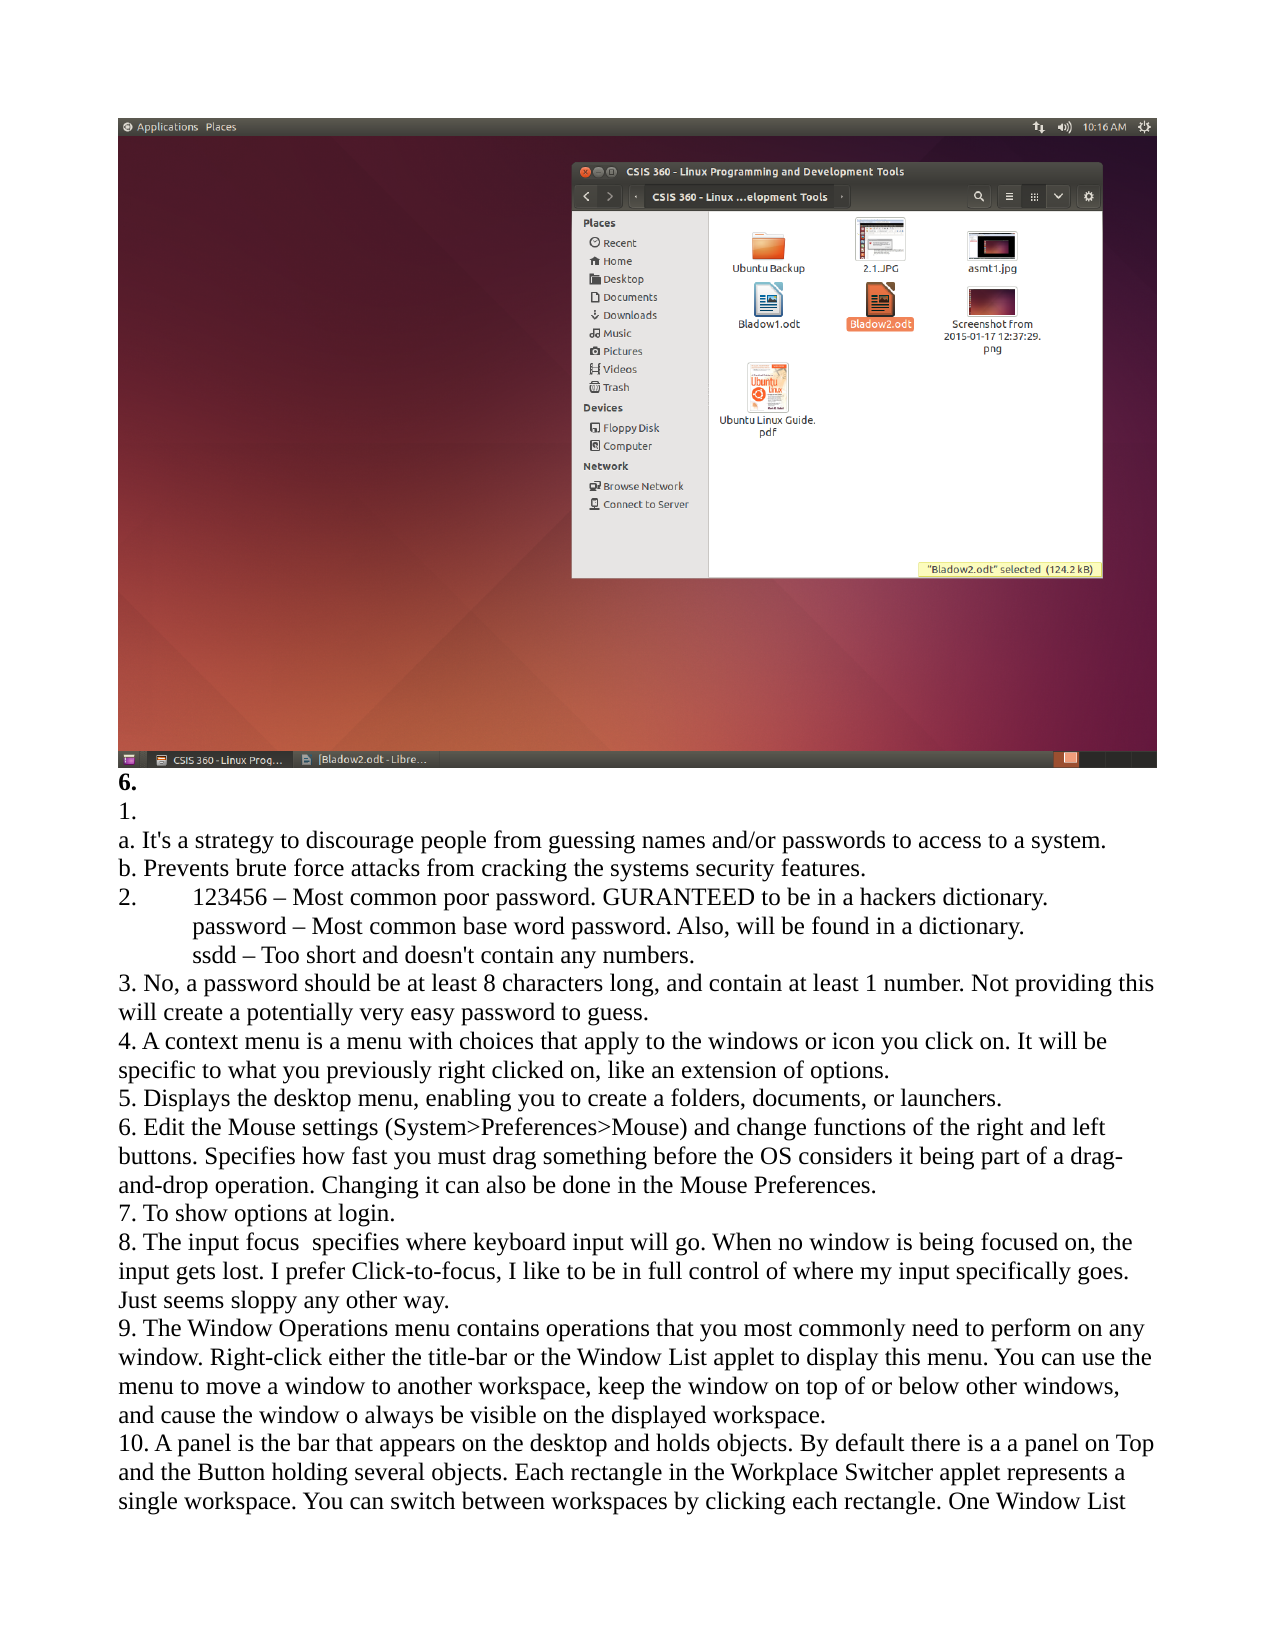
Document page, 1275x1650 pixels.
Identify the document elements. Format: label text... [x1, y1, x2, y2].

picture [118, 118, 1157, 768]
text 6. [118, 768, 1157, 796]
text 9. The Window Operations menu contains operations that you most commonly need to perform on any window. Right-click either the title-bar or the Window List applet to display this menu. You can use the menu to move a window to another workspace, keep the window on top of or below other windows, and cause the window o always be visible on the displayed workspace. [118, 1313, 1157, 1428]
text 1. [118, 796, 1157, 825]
text 5. Displays the desktop menu, enabling you to create a folders, documents, or launchers. [118, 1083, 1157, 1112]
text 6. Edit the Mouse settings (System>Preferences>Mouse) and change functions of the right and left buttons. Specifies how fast you must drag something before the OS considers it being part of a drag-and-drop operation. Changing it can also be done in the Mouse Preferences. [118, 1112, 1157, 1198]
text 4. A context menu is a menu with choices that apply to the windows or icon you click on. It will be specific to what you previously right clicked on, like an extension of options. [118, 1026, 1157, 1083]
text 10. A panel is the bar that appears on the desktop and holds objects. By default there is a a panel on Top and the Button holding several objects. Each rectangle in the Workplace Switcher applet represents a single workspace. You can switch between workspaces by clicking each rectangle. One Window List [118, 1428, 1157, 1515]
text 8. The input focus specifies where keyboard input will go. When no window is being focused on, the input gets lost. I prefer Click-to-focus, I like to be in full control of where my input specifically goes. Just seems sloppy any other way. [118, 1227, 1157, 1313]
text a. It's a strategy to discourage people from guessing names and/or passwords to access to a system. [118, 825, 1157, 853]
text 7. To show options at login. [118, 1198, 1157, 1227]
text 3. No, a password should be at least 8 characters long, and contain at least 1 number. Not providing this will create a potentially very easy password to guess. [118, 968, 1157, 1026]
text b. Prevents brute force attacks from cracking the systems security features. [118, 853, 1157, 882]
text password – Most common base word password. Also, will be found in a dictionary. [118, 911, 1157, 940]
text ssdd – Too short and doesn't contain any numbers. [118, 940, 1157, 968]
text 2. 123456 – Most common poor password. GURANTEED to be in a hackers dictionary. [118, 882, 1157, 911]
